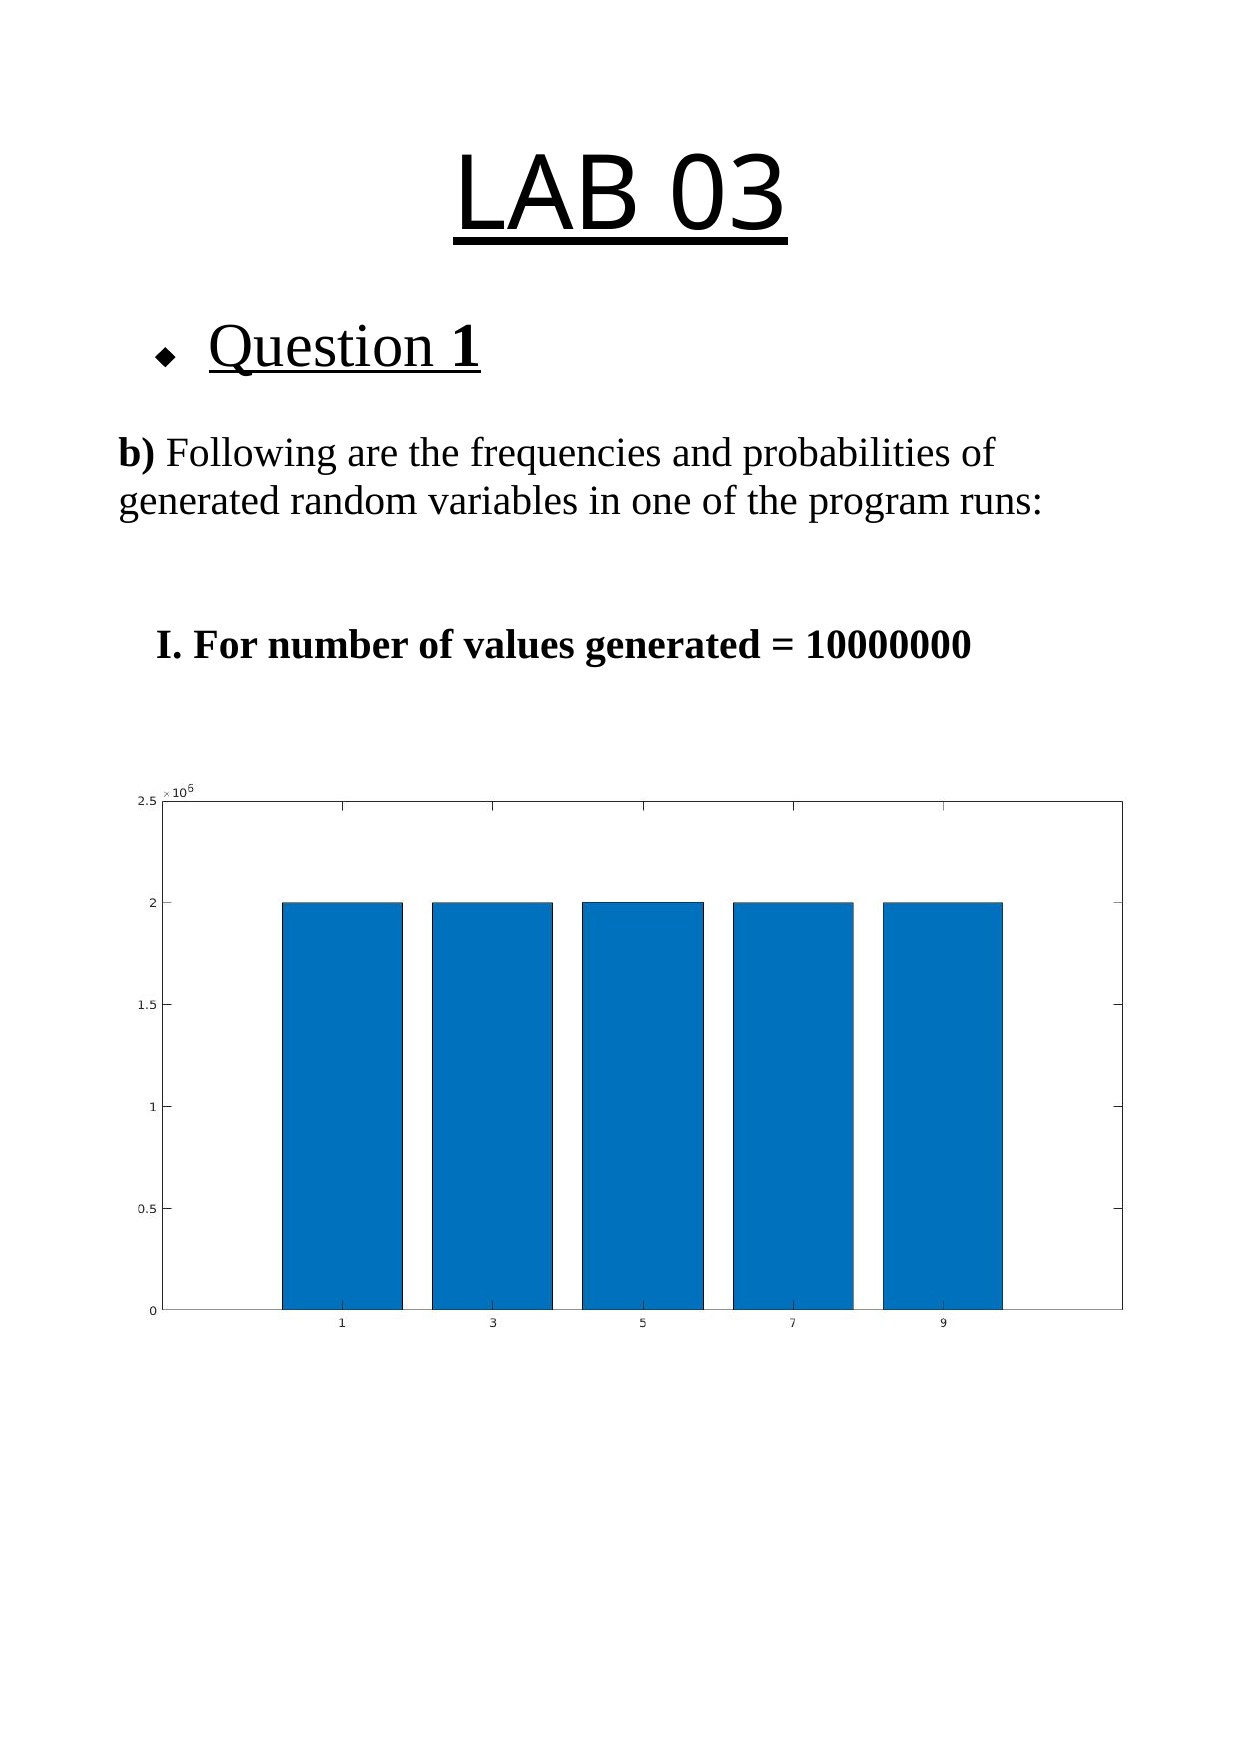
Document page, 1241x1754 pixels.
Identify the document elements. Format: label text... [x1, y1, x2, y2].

list For number of values generated = 10000000 [156, 619, 1122, 667]
picture [0, 753, 1241, 1379]
list Question 1 [156, 308, 1122, 380]
text b) Following are the frequencies and probabilities of generated random variables in one of the program runs: [118, 428, 1122, 524]
text LAB 03 [118, 118, 1122, 260]
